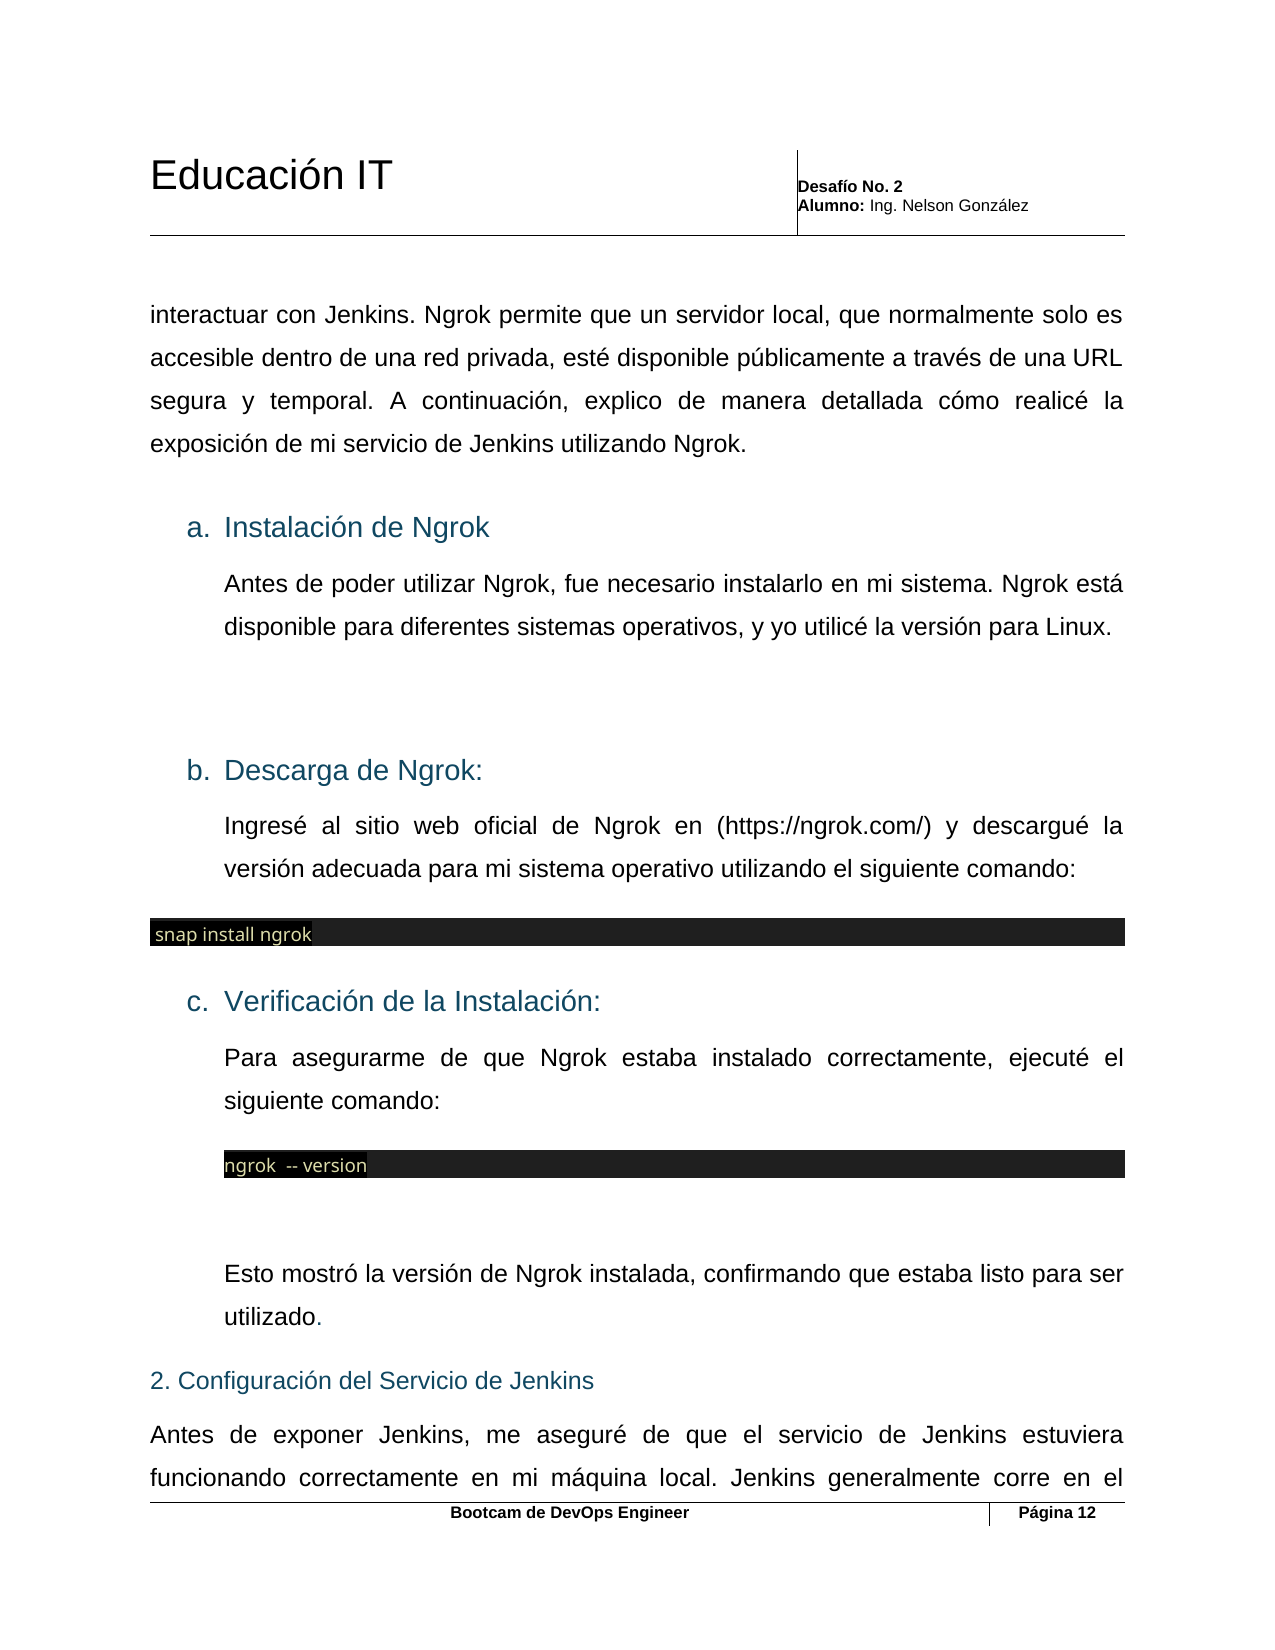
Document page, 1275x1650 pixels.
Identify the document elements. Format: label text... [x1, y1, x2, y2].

text Antes de poder utilizar Ngrok, fue necesario instalarlo en mi sistema. Ngrok está disponible para diferentes sistemas operativos, y yo utilicé la versión para Linux. [224, 569, 1125, 641]
text Para asegurarme de que Ngrok estaba instalado correctamente, ejecuté el siguiente comando: [224, 1043, 1125, 1114]
text snap install ngrok [150, 918, 1125, 946]
text Ingresé al sitio web oficial de Ngrok en (https://ngrok.com/) y descargué la versión adecuada para mi sistema operativo utilizando el siguiente comando: [224, 811, 1125, 883]
text Esto mostró la versión de Ngrok instalada, confirmando que estaba listo para ser utilizado. [224, 1259, 1125, 1331]
list Descarga de Ngrok: [186, 753, 1125, 786]
text Antes de exponer Jenkins, me aseguré de que el servicio de Jenkins estuviera funcionando correctamente en mi máquina local. Jenkins generalmente corre en el [150, 1420, 1125, 1492]
list Verificación de la Instalación: [186, 984, 1125, 1017]
text 2. Configuración del Servicio de Jenkins [150, 1366, 1125, 1395]
text interactuar con Jenkins. Ngrok permite que un servidor local, que normalmente solo es accesible dentro de una red privada, esté disponible públicamente a través de una URL segura y temporal. A continuación, explico de manera detallada cómo realicé la exposición de mi servicio de Jenkins utilizando Ngrok. [150, 300, 1125, 458]
list Instalación de Ngrok [186, 510, 1125, 543]
text ngrok -- version [224, 1150, 1125, 1178]
